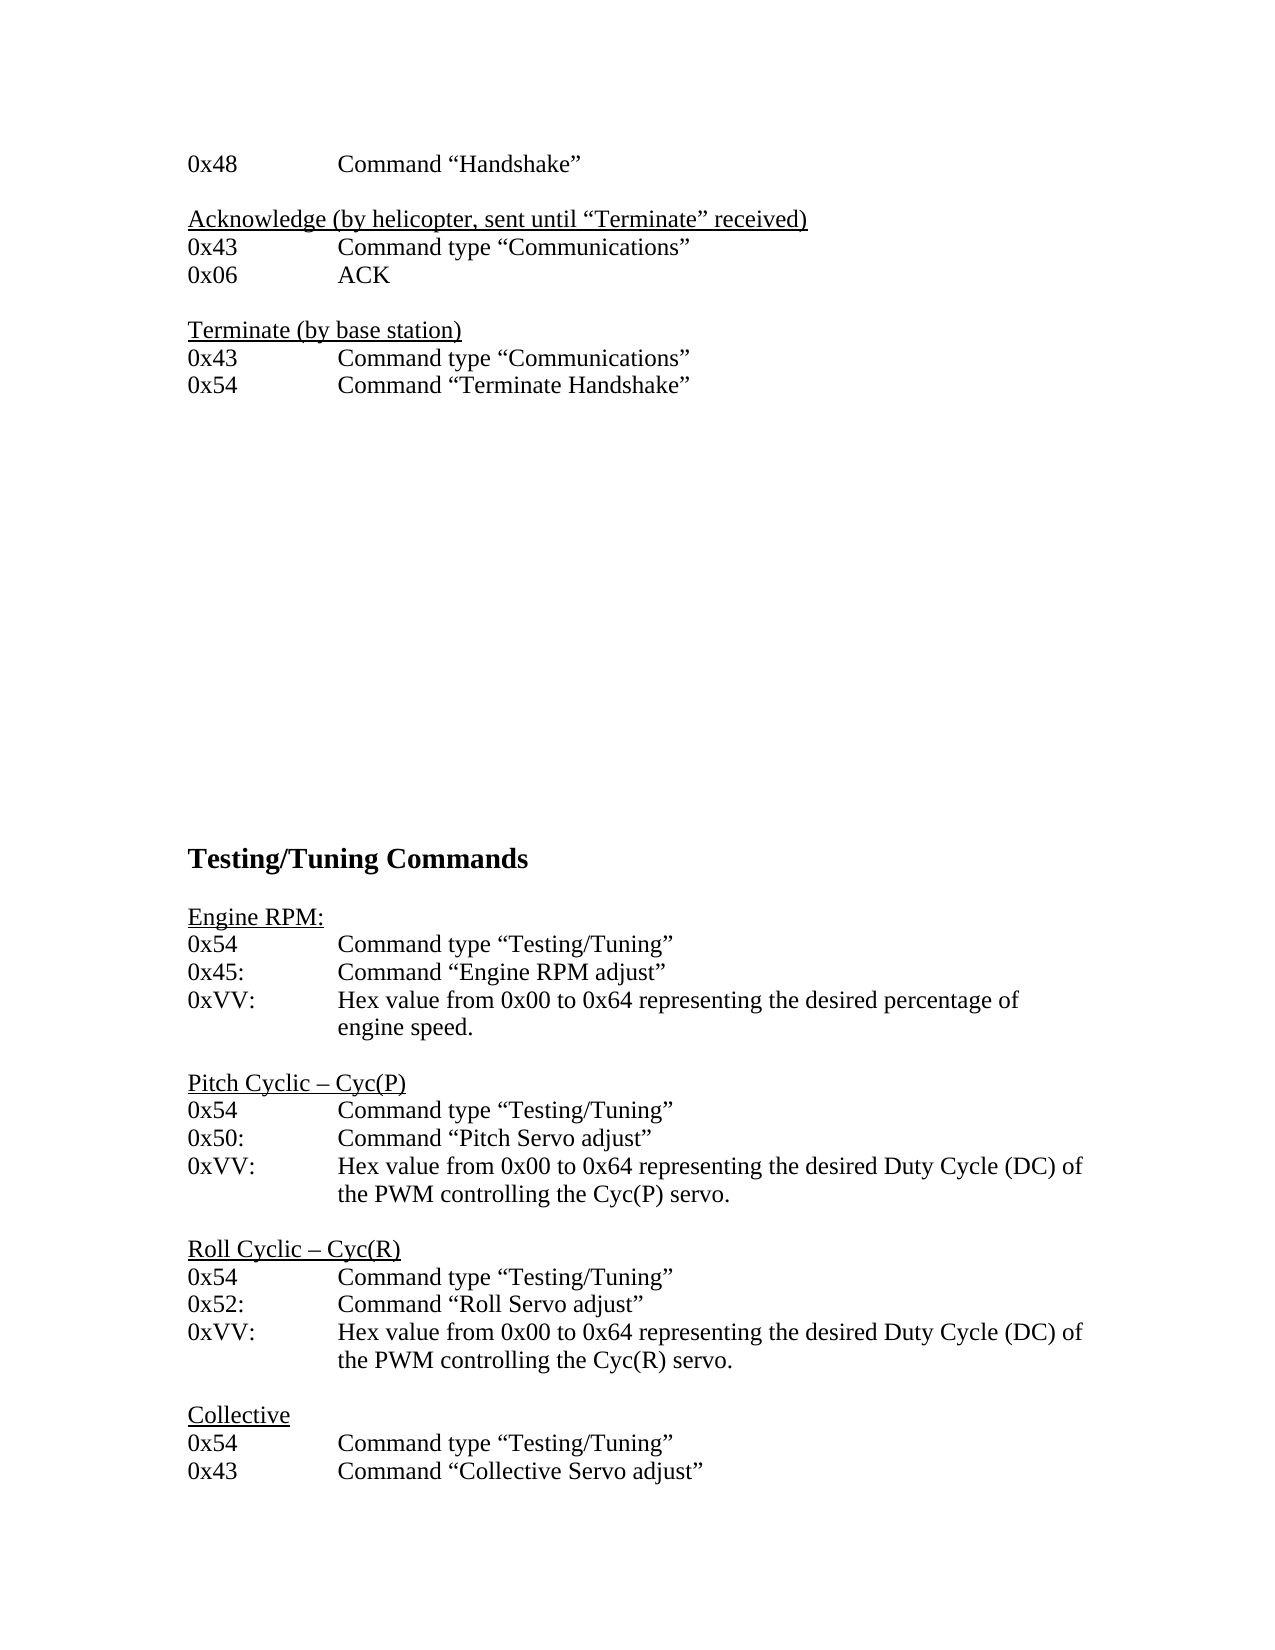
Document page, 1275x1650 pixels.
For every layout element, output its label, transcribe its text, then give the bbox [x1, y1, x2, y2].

text 0x54 Command type “Testing/Tuning” [187, 1097, 1087, 1124]
text 0x54 Command “Terminate Handshake” [187, 372, 1087, 399]
text 0x06 ACK [187, 261, 1087, 288]
text 0x48 Command “Handshake” [187, 150, 1087, 178]
text Collective [187, 1401, 1087, 1429]
text 0x45: Command “Engine RPM adjust” [187, 958, 1087, 986]
text 0x43 Command “Collective Servo adjust” [187, 1457, 1087, 1484]
text 0xVV: Hex value from 0x00 to 0x64 representing the desired percentage of engine speed. [187, 986, 1087, 1041]
text 0xVV: Hex value from 0x00 to 0x64 representing the desired Duty Cycle (DC) of the PWM controlling the Cyc(R) servo. [187, 1318, 1087, 1374]
text 0xVV: Hex value from 0x00 to 0x64 representing the desired Duty Cycle (DC) of the PWM controlling the Cyc(P) servo. [187, 1152, 1087, 1207]
text Pitch Cyclic – Cyc(P) [187, 1069, 1087, 1097]
text Roll Cyclic – Cyc(R) [187, 1235, 1087, 1263]
text 0x54 Command type “Testing/Tuning” [187, 930, 1087, 958]
text 0x50: Command “Pitch Servo adjust” [187, 1124, 1087, 1152]
text 0x52: Command “Roll Servo adjust” [187, 1291, 1087, 1318]
text 0x43 Command type “Communications” [187, 233, 1087, 261]
text Engine RPM: [187, 903, 1087, 930]
text 0x43 Command type “Communications” [187, 344, 1087, 372]
text Terminate (by base station) [187, 316, 1087, 344]
text Testing/Tuning Commands [187, 843, 1087, 875]
text 0x54 Command type “Testing/Tuning” [187, 1263, 1087, 1291]
text 0x54 Command type “Testing/Tuning” [187, 1429, 1087, 1457]
text Acknowledge (by helicopter, sent until “Terminate” received) [187, 205, 1087, 233]
